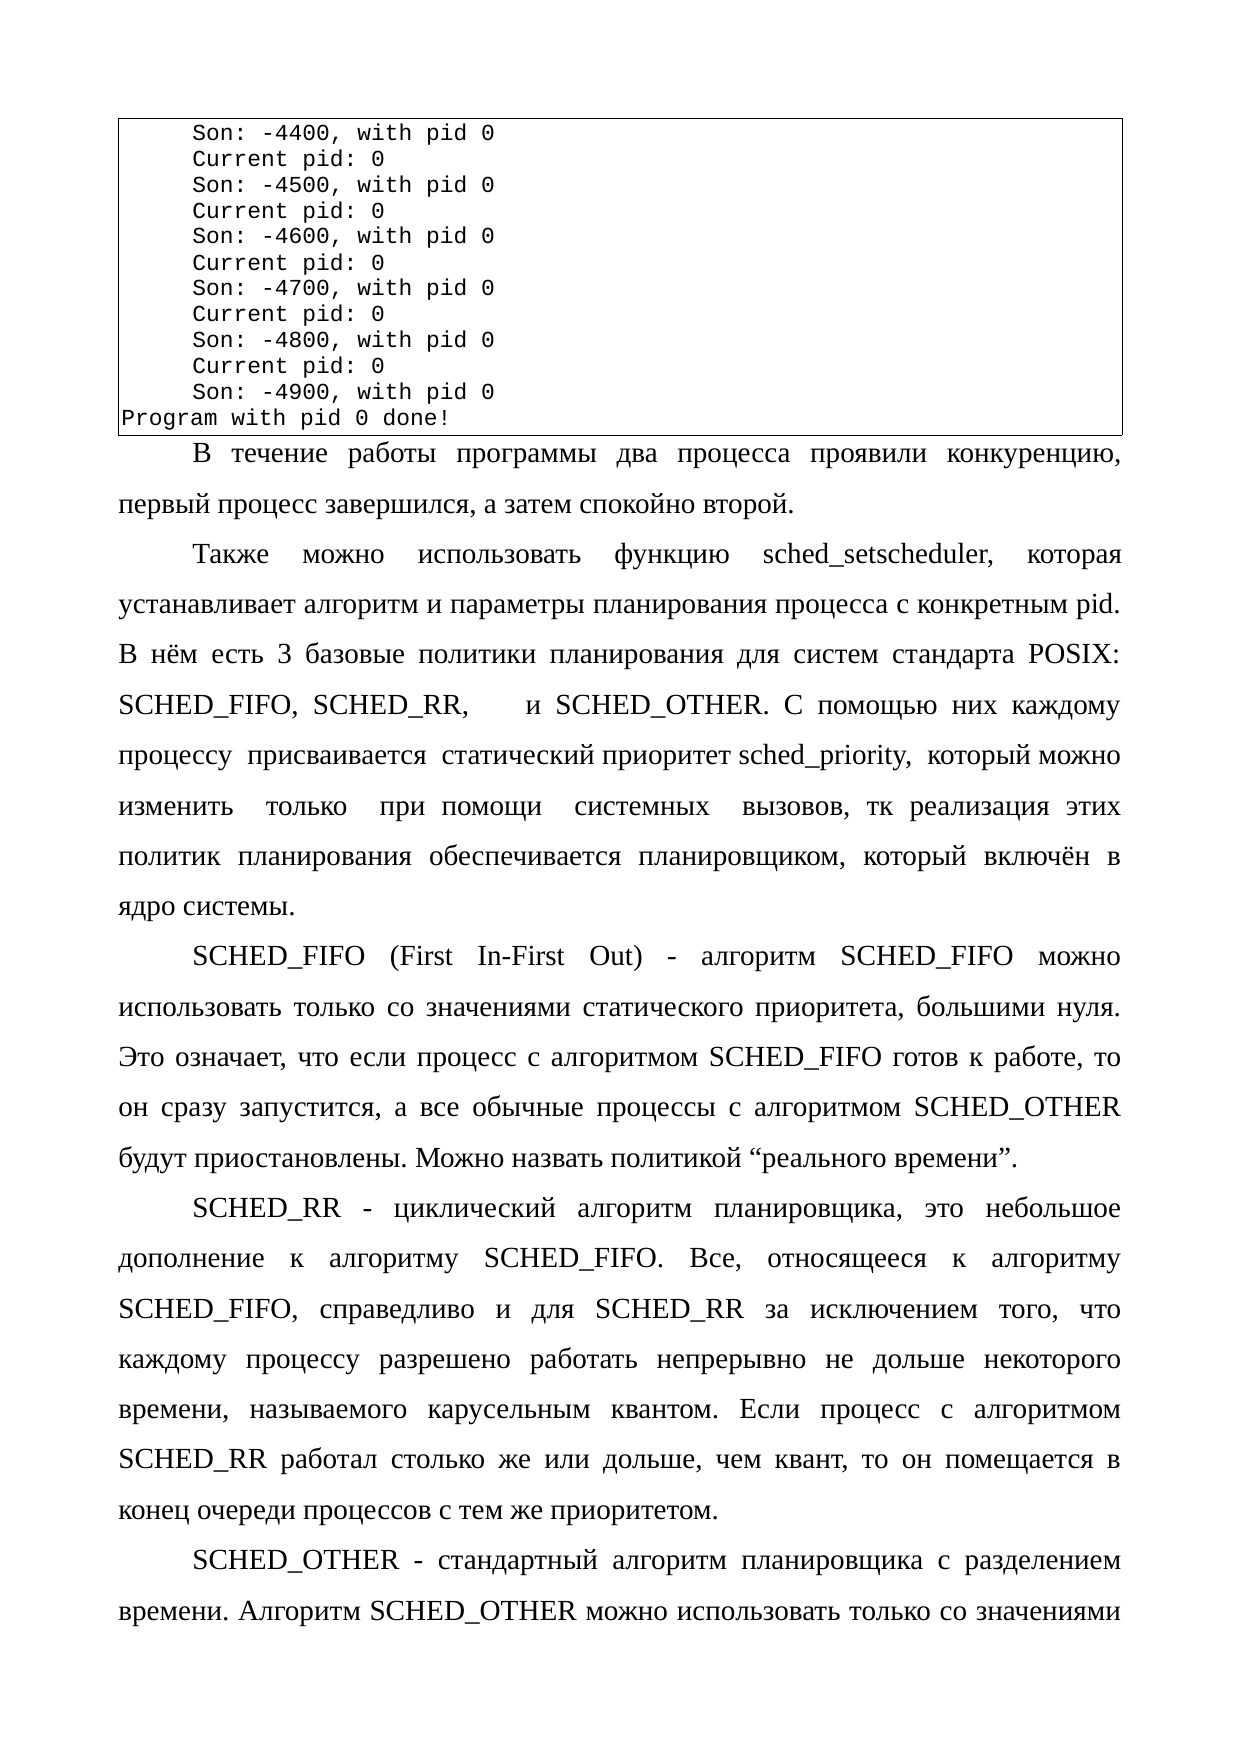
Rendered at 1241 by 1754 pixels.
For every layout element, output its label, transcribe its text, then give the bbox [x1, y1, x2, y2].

text Current pid: 0 [119, 144, 1122, 170]
text Current pid: 0 [119, 352, 1122, 377]
text Son: -4900, with pid 0 [119, 377, 1122, 403]
text SCHED_FIFO (First In-First Out) - алгоритм SCHED_FIFO можно использовать только со значениями статического приоритета, большими нуля. Это означает, что если процесс с алгоритмом SCHED_FIFO готов к работе, то он сразу запустится, а все обычные процессы с алгоритмом SCHED_OTHER будут приостановлены. Можно назвать политикой “реального времени”. [118, 938, 1122, 1173]
text Son: -4400, with pid 0 [119, 119, 1122, 144]
text Son: -4500, with pid 0 [119, 170, 1122, 196]
text SCHED_OTHER - стандартный алгоритм планировщика с разделением времени. Алгоритм SCHED_OTHER можно использовать только со значениями [118, 1542, 1122, 1626]
text В течение работы программы два процесса проявили конкуренцию, первый процесс завершился, а затем спокойно второй. [118, 436, 1122, 519]
text Также можно использовать функцию sched_setscheduler, которая устанавливает алгоритм и параметры планирования процесса с конкретным pid. В нём есть 3 базовые политики планирования для систем стандарта POSIX: SCHED_FIFO, SCHED_RR, и SCHED_OTHER. С помощью них каждому процессу присваивается статический приоритет sched_priority, который можно изменить только при помощи системных вызовов, тк реализация этих политик планирования обеспечивается планировщиком, который включён в ядро системы. [118, 536, 1122, 922]
text SCHED_RR - циклический алгоритм планировщика, это небольшое дополнение к алгоритму SCHED_FIFO. Все, относящееся к алгоритму SCHED_FIFO, справедливо и для SCHED_RR за исключением того, что каждому процессу разрешено работать непрерывно не дольше некоторого времени, называемого карусельным квантом. Если процесс с алгоритмом SCHED_RR работал столько же или дольше, чем квант, то он помещается в конец очереди процессов с тем же приоритетом. [118, 1190, 1122, 1526]
text Son: -4600, with pid 0 [119, 222, 1122, 248]
text Son: -4800, with pid 0 [119, 326, 1122, 352]
text Program with pid 0 done! [119, 403, 1122, 435]
text Current pid: 0 [119, 196, 1122, 222]
text Son: -4700, with pid 0 [119, 274, 1122, 300]
text Current pid: 0 [119, 248, 1122, 274]
text Current pid: 0 [119, 300, 1122, 326]
